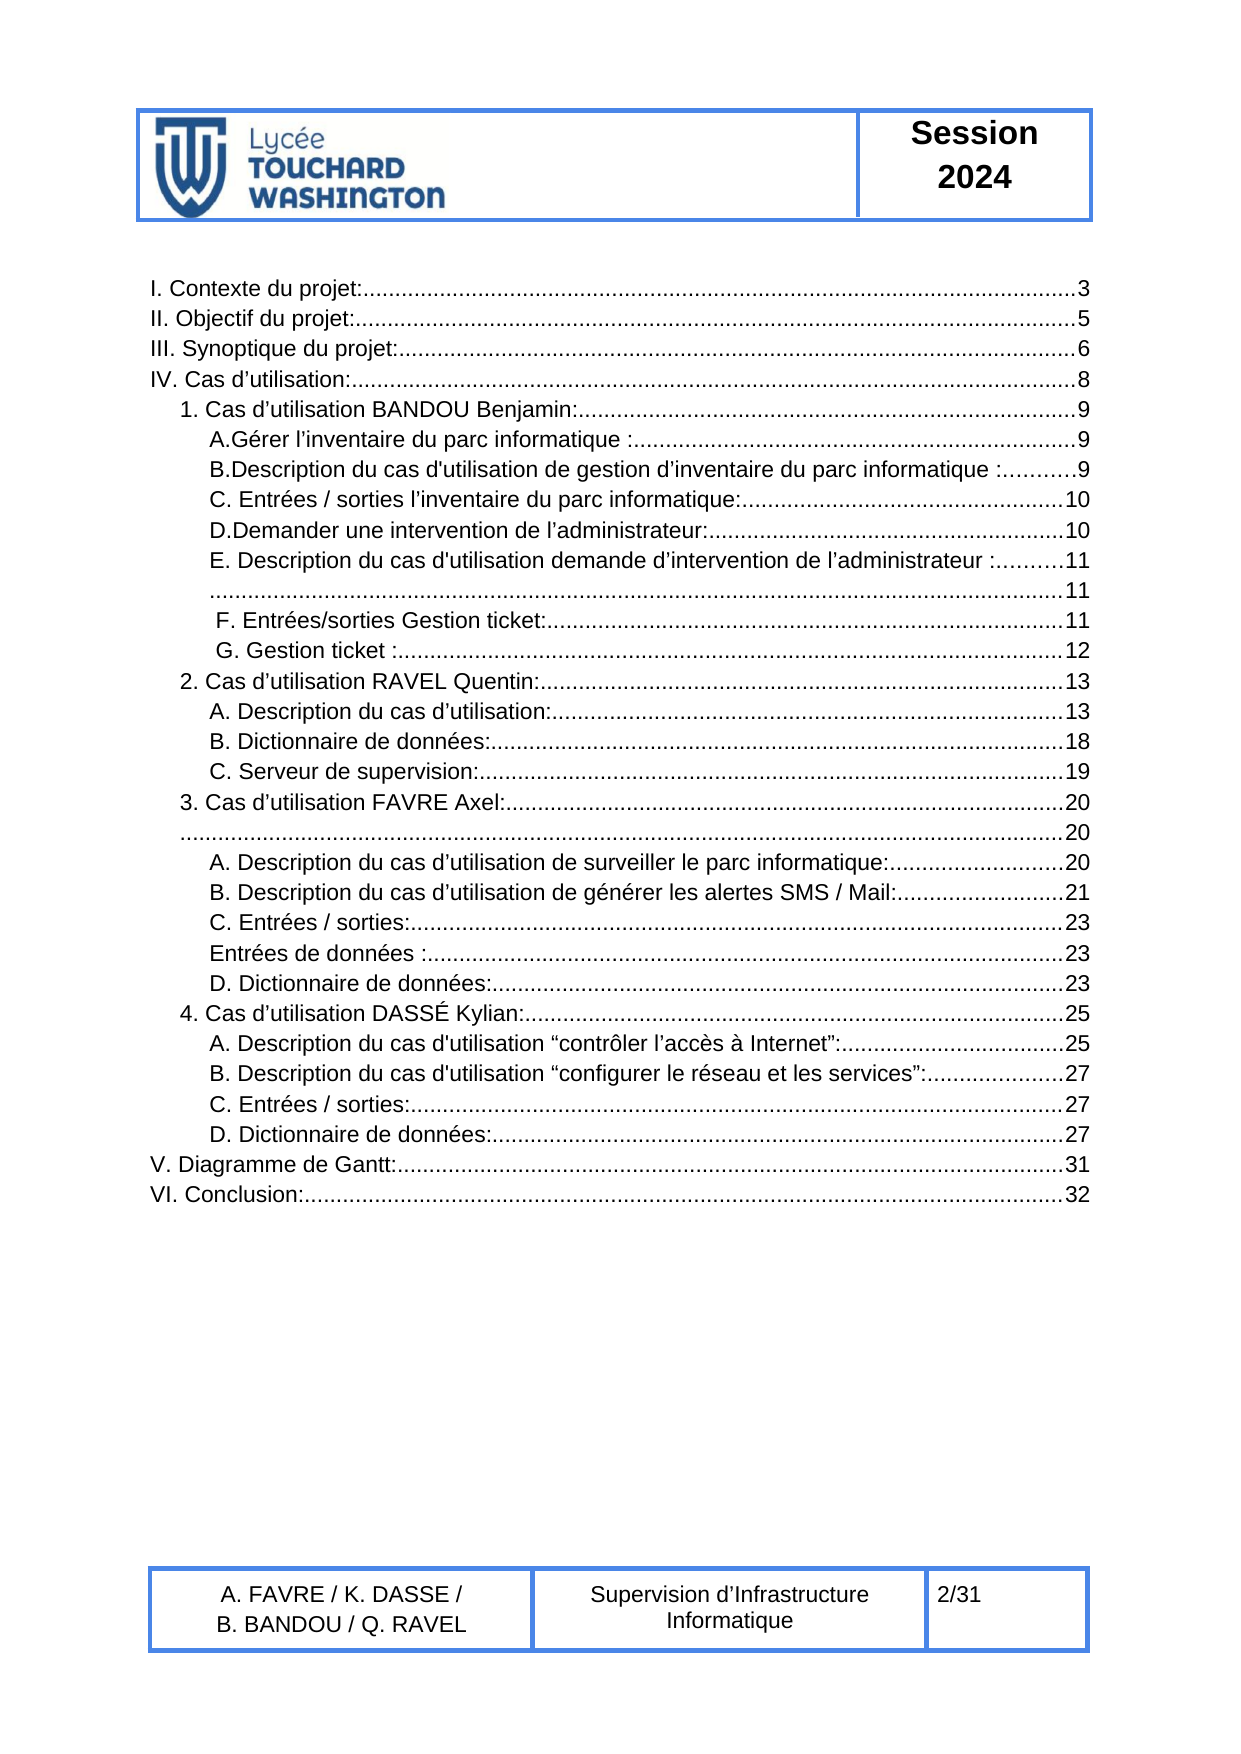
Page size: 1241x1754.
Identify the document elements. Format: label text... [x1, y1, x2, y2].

text B. Description du cas d'utilisation “configurer le réseau et les services”: 27 [209, 1060, 1090, 1087]
text D. Dictionnaire de données: 23 [209, 970, 1090, 996]
text 1. Cas d’utilisation BANDOU Benjamin: 9 [179, 396, 1090, 422]
text A.Gérer l’inventaire du parc informatique : 9 [209, 426, 1090, 452]
text V. Diagramme de Gantt: 31 [150, 1151, 1090, 1177]
text IV. Cas d’utilisation: 8 [150, 366, 1090, 392]
text VI. Conclusion: 32 [150, 1181, 1090, 1207]
text B. Dictionnaire de données: 18 [209, 728, 1090, 754]
text III. Synoptique du projet: 6 [150, 335, 1090, 362]
text II. Objectif du projet: 5 [150, 305, 1090, 331]
text C. Entrées / sorties l’inventaire du parc informatique: 10 [209, 486, 1090, 513]
text 3. Cas d’utilisation FAVRE Axel: 20 [179, 788, 1090, 815]
text 4. Cas d’utilisation DASSÉ Kylian: 25 [179, 1000, 1090, 1026]
picture [150, 113, 451, 218]
text C. Serveur de supervision: 19 [209, 758, 1090, 784]
text 11 [209, 577, 1090, 603]
text G. Gestion ticket : 12 [209, 637, 1090, 664]
text D. Dictionnaire de données: 27 [209, 1121, 1090, 1147]
text I. Contexte du projet: 3 [150, 275, 1090, 301]
text C. Entrées / sorties: 23 [209, 909, 1090, 936]
text C. Entrées / sorties: 27 [209, 1091, 1090, 1117]
text E. Description du cas d'utilisation demande d’intervention de l’administrateur : 11 [209, 547, 1090, 573]
text B. Description du cas d’utilisation de générer les alertes SMS / Mail: 21 [209, 879, 1090, 905]
text A. Description du cas d’utilisation: 13 [209, 698, 1090, 724]
text A. Description du cas d’utilisation de surveiller le parc informatique: 20 [209, 849, 1090, 875]
text D.Demander une intervention de l’administrateur: 10 [209, 517, 1090, 543]
text Entrées de données : 23 [209, 939, 1090, 966]
text 2. Cas d’utilisation RAVEL Quentin: 13 [179, 668, 1090, 694]
text B.Description du cas d'utilisation de gestion d’inventaire du parc informatique : 9 [209, 456, 1090, 482]
text F. Entrées/sorties Gestion ticket: 11 [209, 607, 1090, 633]
text A. Description du cas d'utilisation “contrôler l’accès à Internet”: 25 [209, 1030, 1090, 1056]
text 20 [179, 819, 1090, 845]
